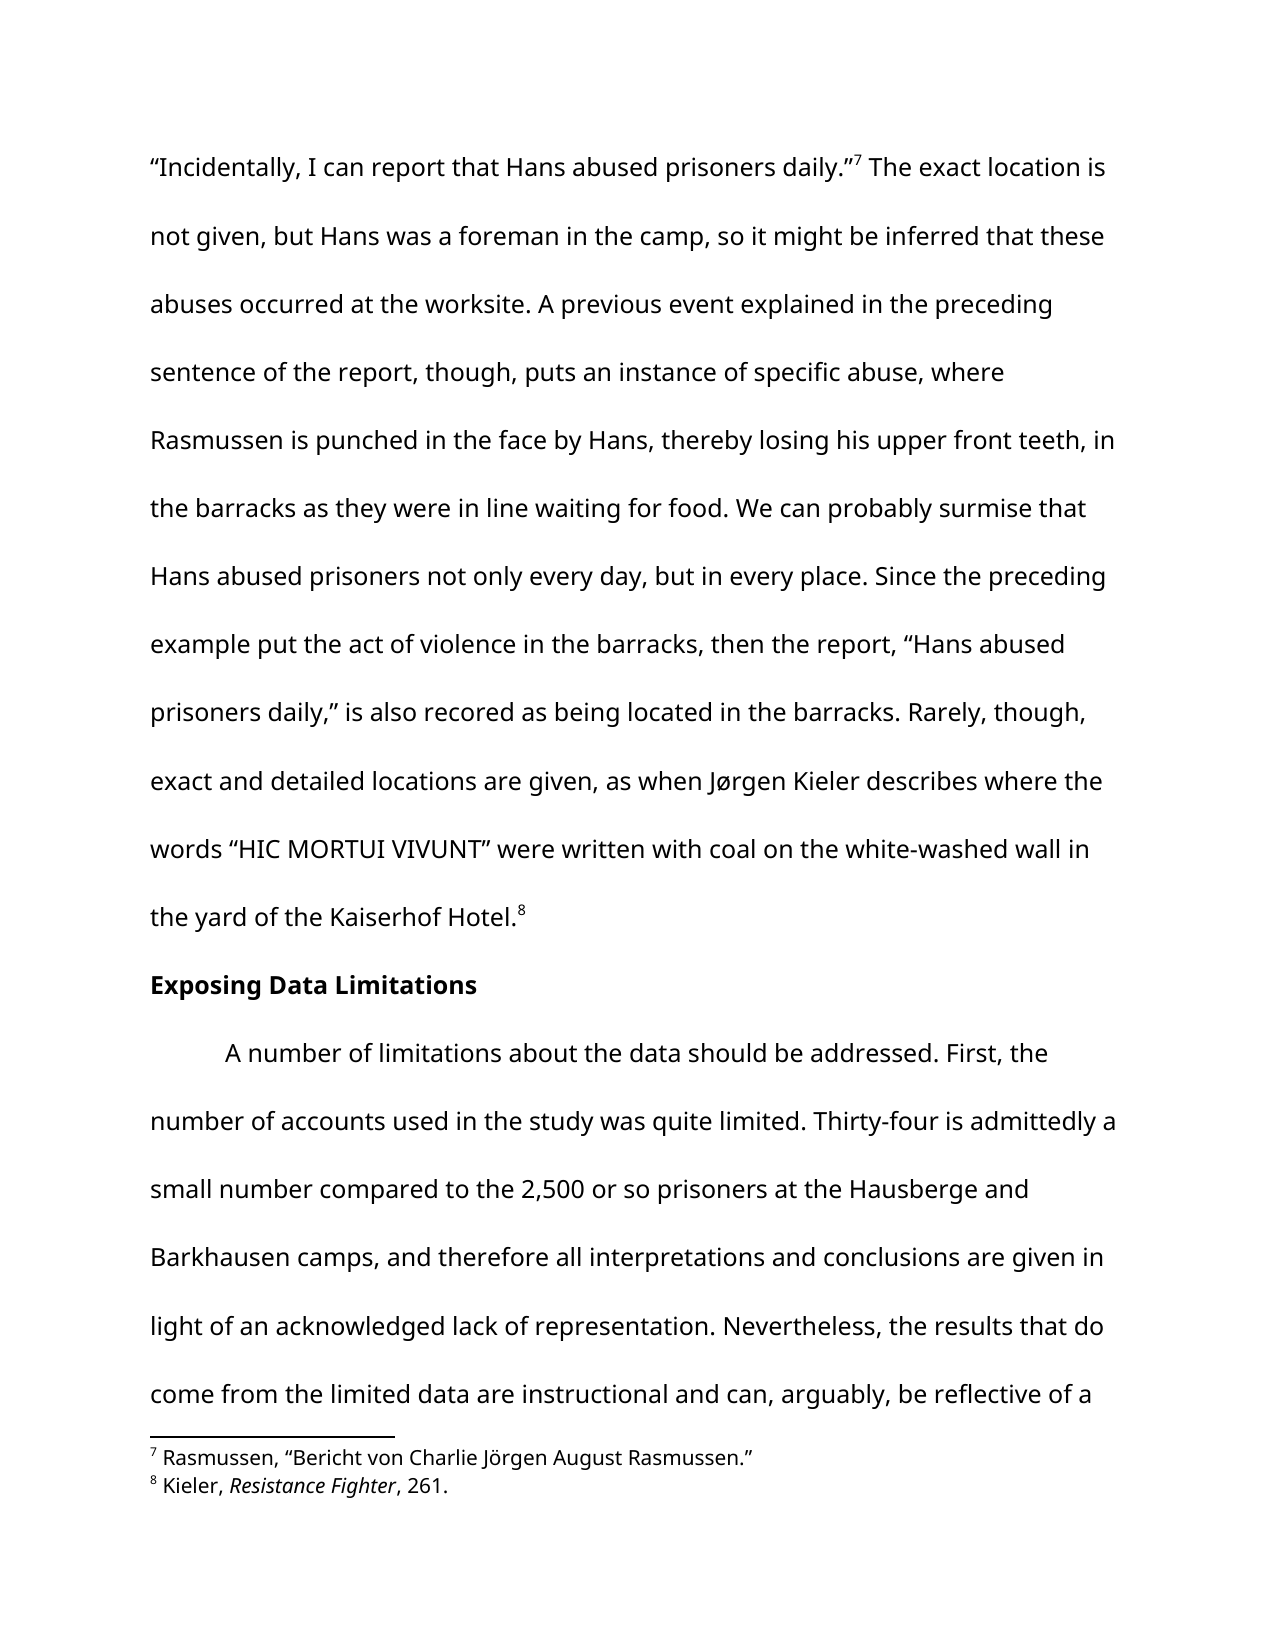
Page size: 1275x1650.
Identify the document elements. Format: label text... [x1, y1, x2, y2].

text Kieler, Resistance Fighter, 261. [150, 1472, 1125, 1500]
text Exposing Data Limitations [150, 967, 1125, 1002]
text A number of limitations about the data should be addressed. First, the number of accounts used in the study was quite limited. Thirty-four is admittedly a small number compared to the 2,500 or so prisoners at the Hausberge and Barkhausen camps, and therefore all interpretations and conclusions are given in light of an acknowledged lack of representation. Nevertheless, the results that do come from the limited data are instructional and can, arguably, be reflective of a [150, 1036, 1125, 1410]
text “Incidentally, I can report that Hans abused prisoners daily.” The exact location is not given, but Hans was a foreman in the camp, so it might be inferred that these abuses occurred at the worksite. A previous event explained in the preceding sentence of the report, though, puts an instance of specific abuse, where Rasmussen is punched in the face by Hans, thereby losing his upper front teeth, in the barracks as they were in line waiting for food. We can probably surmise that Hans abused prisoners not only every day, but in every place. Since the preceding example put the act of violence in the barracks, then the report, “Hans abused prisoners daily,” is also recored as being located in the barracks. Rarely, though, exact and detailed locations are given, as when Jørgen Kieler describes where the words “HIC MORTUI VIVUNT” were written with coal on the white-washed wall in the yard of the Kaiserhof Hotel. [150, 150, 1125, 933]
text Rasmussen, “Bericht von Charlie Jörgen August Rasmussen.” [150, 1443, 1125, 1472]
